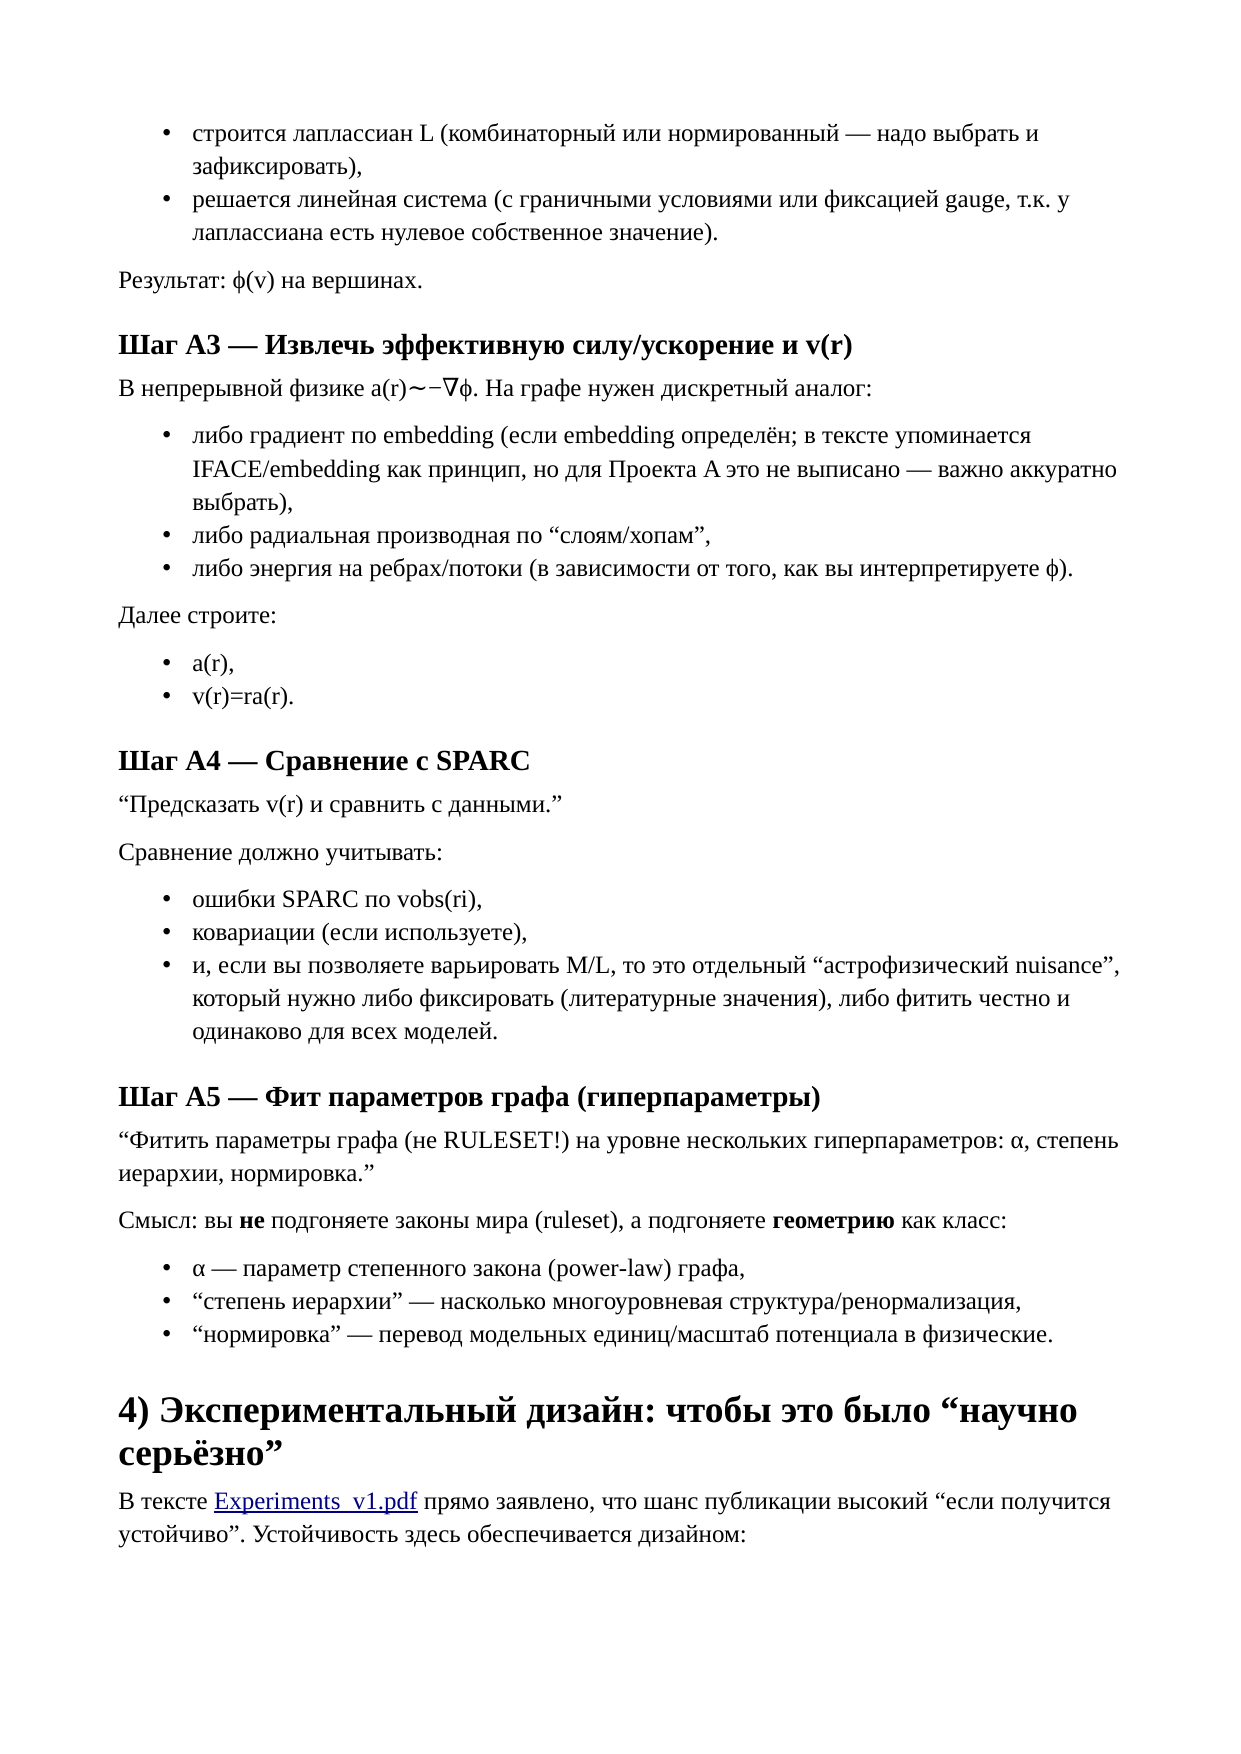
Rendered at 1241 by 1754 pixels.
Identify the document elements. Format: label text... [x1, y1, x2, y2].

list “нормировка” — перевод модельных единиц/масштаб потенциала в физические. [162, 1319, 1122, 1348]
subtitle Шаг A3 — Извлечь эффективную силу/ускорение и v(r) [118, 327, 1122, 361]
subtitle 4) Экспериментальный дизайн: чтобы это было “научно серьёзно” [118, 1387, 1122, 1474]
list a(r), [162, 648, 1122, 677]
text “Предсказать v(r) и сравнить с данными.” [118, 789, 1122, 818]
list решается линейная система (с граничными условиями или фиксацией gauge, т.к. у лаплассиана есть нулевое собственное значение). [162, 184, 1122, 246]
text “Фитить параметры графа (не RULESET!) на уровне нескольких гиперпараметров: α, степень иерархии, нормировка.” [118, 1125, 1122, 1186]
list α — параметр степенного закона (power‑law) графа, [162, 1253, 1122, 1282]
list либо градиент по embedding (если embedding определён; в тексте упоминается IFACE/embedding как принцип, но для Проекта A это не выписано — важно аккуратно выбрать), [162, 421, 1122, 515]
text Далее строите: [118, 600, 1122, 629]
list v(r)=ra(r). [162, 681, 1122, 710]
text В тексте Experiments_v1.pdf прямо заявлено, что шанс публикации высокий “если получится устойчиво”. Устойчивость здесь обеспечивается дизайном: [118, 1486, 1122, 1548]
list “степень иерархии” — насколько многоуровневая структура/ренормализация, [162, 1286, 1122, 1315]
text Результат: ϕ(v) на вершинах. [118, 265, 1122, 293]
list либо энергия на ребрах/потоки (в зависимости от того, как вы интерпретируете ϕ). [162, 553, 1122, 581]
list и, если вы позволяете варьировать M/L, то это отдельный “астрофизический nuisance”, который нужно либо фиксировать (литературные значения), либо фитить честно и одинаково для всех моделей. [162, 950, 1122, 1045]
list ковариации (если используете), [162, 917, 1122, 946]
list строится лаплассиан L (комбинаторный или нормированный — надо выбрать и зафиксировать), [162, 118, 1122, 180]
text Сравнение должно учитывать: [118, 837, 1122, 866]
subtitle Шаг A5 — Фит параметров графа (гиперпараметры) [118, 1079, 1122, 1112]
list ошибки SPARC по vobs(ri), [162, 884, 1122, 913]
list либо радиальная производная по “слоям/хопам”, [162, 520, 1122, 548]
text В непрерывной физике a(r)∼−∇ϕ. На графе нужен дискретный аналог: [118, 373, 1122, 402]
text Смысл: вы не подгоняете законы мира (ruleset), а подгоняете геометрию как класс: [118, 1205, 1122, 1234]
subtitle Шаг A4 — Сравнение с SPARC [118, 743, 1122, 777]
